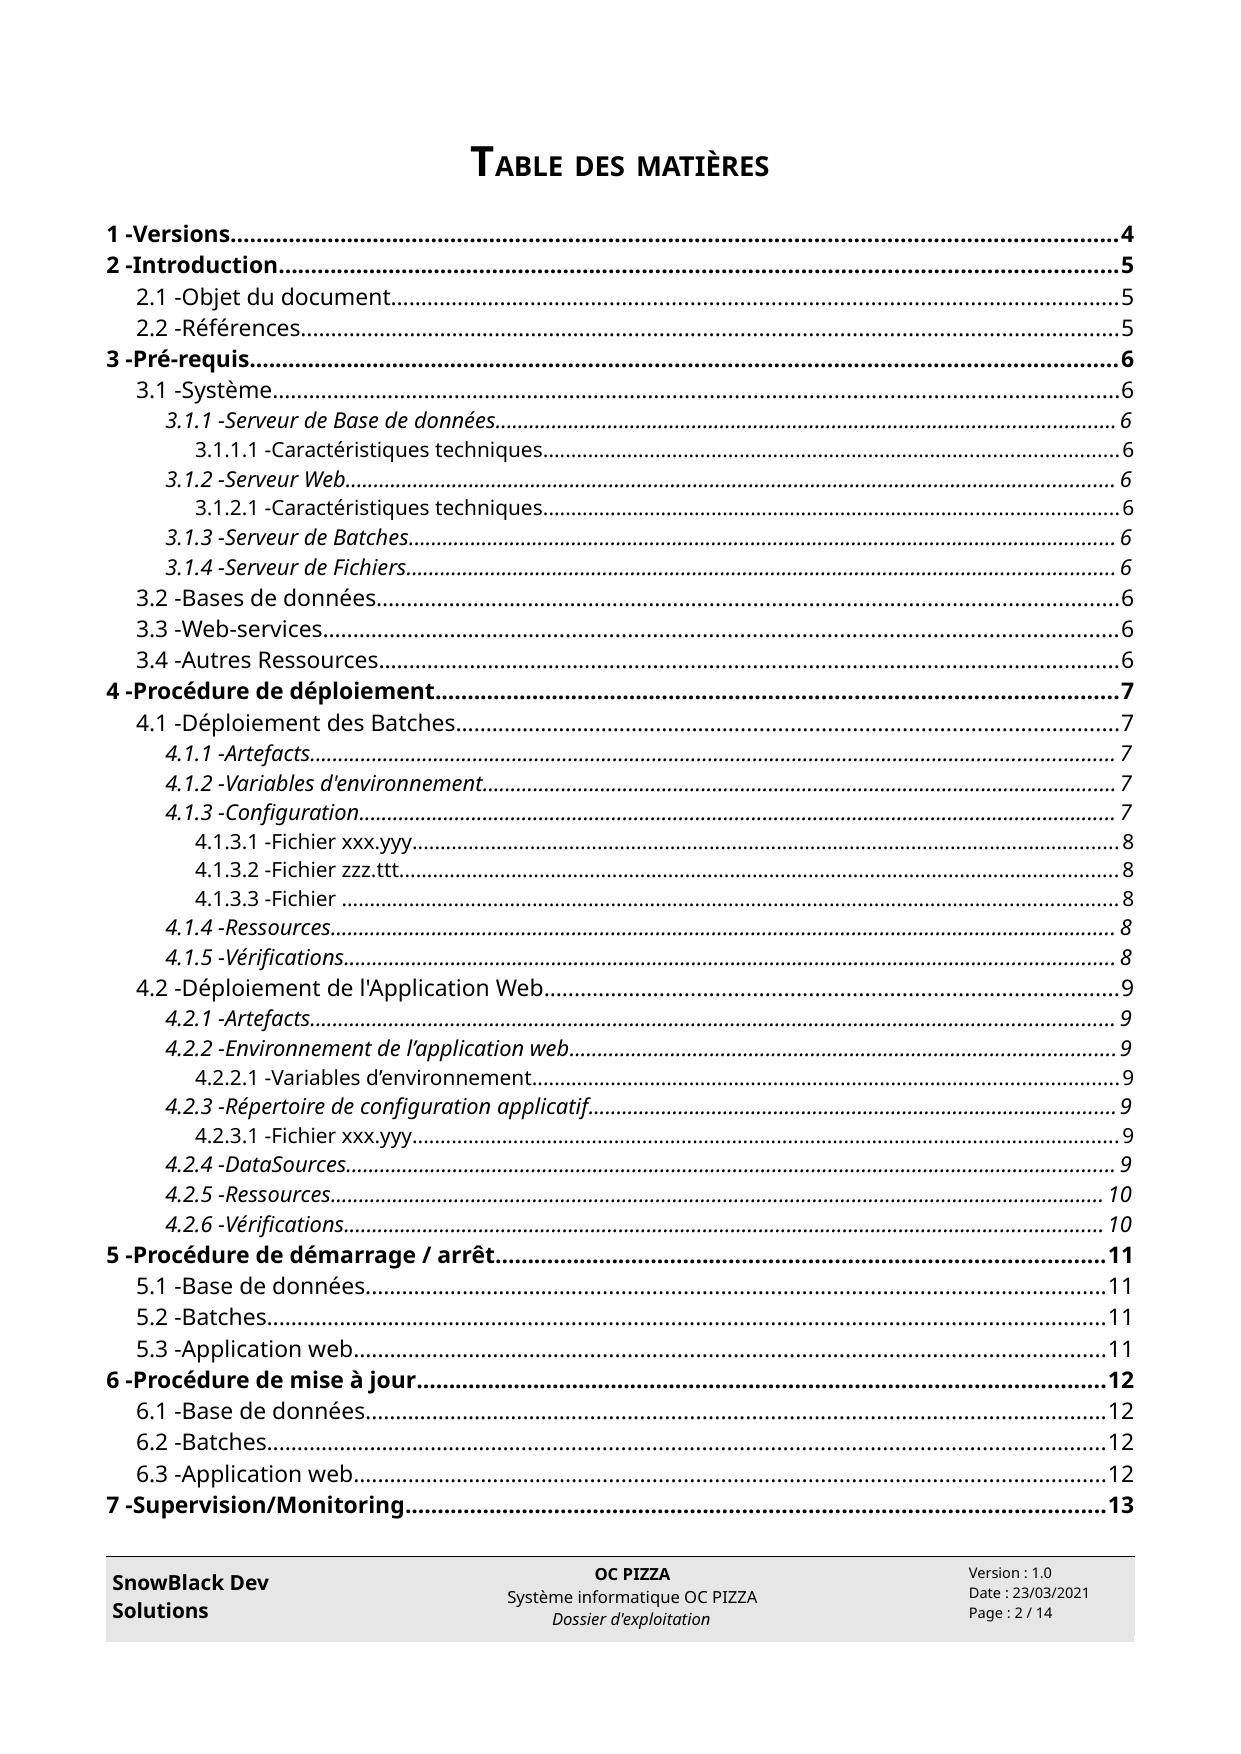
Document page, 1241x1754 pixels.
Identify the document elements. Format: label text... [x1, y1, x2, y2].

text 4.2.2 -Environnement de l’application web 9 [165, 1033, 1134, 1063]
text 3.4 -Autres Ressources 6 [136, 644, 1134, 675]
text 4.2.6 -Vérifications 10 [165, 1209, 1134, 1239]
text 4.2 -Déploiement de l'Application Web 9 [136, 972, 1134, 1003]
text 5.2 -Batches 11 [136, 1301, 1134, 1333]
text 4.2.5 -Ressources 10 [165, 1179, 1134, 1209]
text 7 -Supervision/Monitoring 13 [106, 1489, 1134, 1520]
text 4.1.2 -Variables d'environnement 7 [165, 767, 1134, 797]
text 4.1 -Déploiement des Batches 7 [136, 706, 1134, 738]
text 4.1.3 -Configuration 7 [165, 797, 1134, 827]
text 4.2.3.1 -Fichier xxx.yyy 9 [195, 1121, 1134, 1149]
text 6.3 -Application web 12 [136, 1458, 1134, 1489]
text 5 -Procédure de démarrage / arrêt 11 [106, 1239, 1134, 1270]
text 6.2 -Batches 12 [136, 1426, 1134, 1458]
text 4 -Procédure de déploiement 7 [106, 675, 1134, 706]
text 3.1.4 -Serveur de Fichiers 6 [165, 552, 1134, 581]
text 2.2 -Références 5 [136, 312, 1134, 343]
text 4.2.4 -DataSources 9 [165, 1149, 1134, 1179]
text 6.1 -Base de données 12 [136, 1395, 1134, 1426]
text 3 -Pré-requis 6 [106, 343, 1134, 374]
text 3.1 -Système 6 [136, 374, 1134, 405]
text 2 -Introduction 5 [106, 249, 1134, 280]
text 4.1.5 -Vérifications 8 [165, 942, 1134, 972]
text 3.1.3 -Serveur de Batches 6 [165, 522, 1134, 552]
text 4.1.3.3 -Fichier ... 8 [195, 884, 1134, 912]
text 3.1.2.1 -Caractéristiques techniques 6 [195, 493, 1134, 522]
text 5.1 -Base de données 11 [136, 1270, 1134, 1301]
text 5.3 -Application web 11 [136, 1333, 1134, 1364]
text 3.1.2 -Serveur Web 6 [165, 464, 1134, 493]
text 2.1 -Objet du document 5 [136, 280, 1134, 312]
text 4.1.3.2 -Fichier zzz.ttt 8 [195, 856, 1134, 884]
text 4.1.1 -Artefacts 7 [165, 738, 1134, 767]
subtitle Table des matières [106, 132, 1134, 188]
text 4.2.2.1 -Variables d’environnement 9 [195, 1063, 1134, 1091]
text 4.1.3.1 -Fichier xxx.yyy 8 [195, 827, 1134, 856]
text 6 -Procédure de mise à jour 12 [106, 1364, 1134, 1395]
text 3.3 -Web-services 6 [136, 613, 1134, 644]
text 3.1.1 -Serveur de Base de données 6 [165, 405, 1134, 435]
text 4.2.1 -Artefacts 9 [165, 1003, 1134, 1033]
text 1 -Versions 4 [106, 218, 1134, 249]
text 3.1.1.1 -Caractéristiques techniques 6 [195, 435, 1134, 464]
text 4.1.4 -Ressources 8 [165, 912, 1134, 942]
text 3.2 -Bases de données 6 [136, 581, 1134, 613]
text 4.2.3 -Répertoire de configuration applicatif 9 [165, 1091, 1134, 1121]
